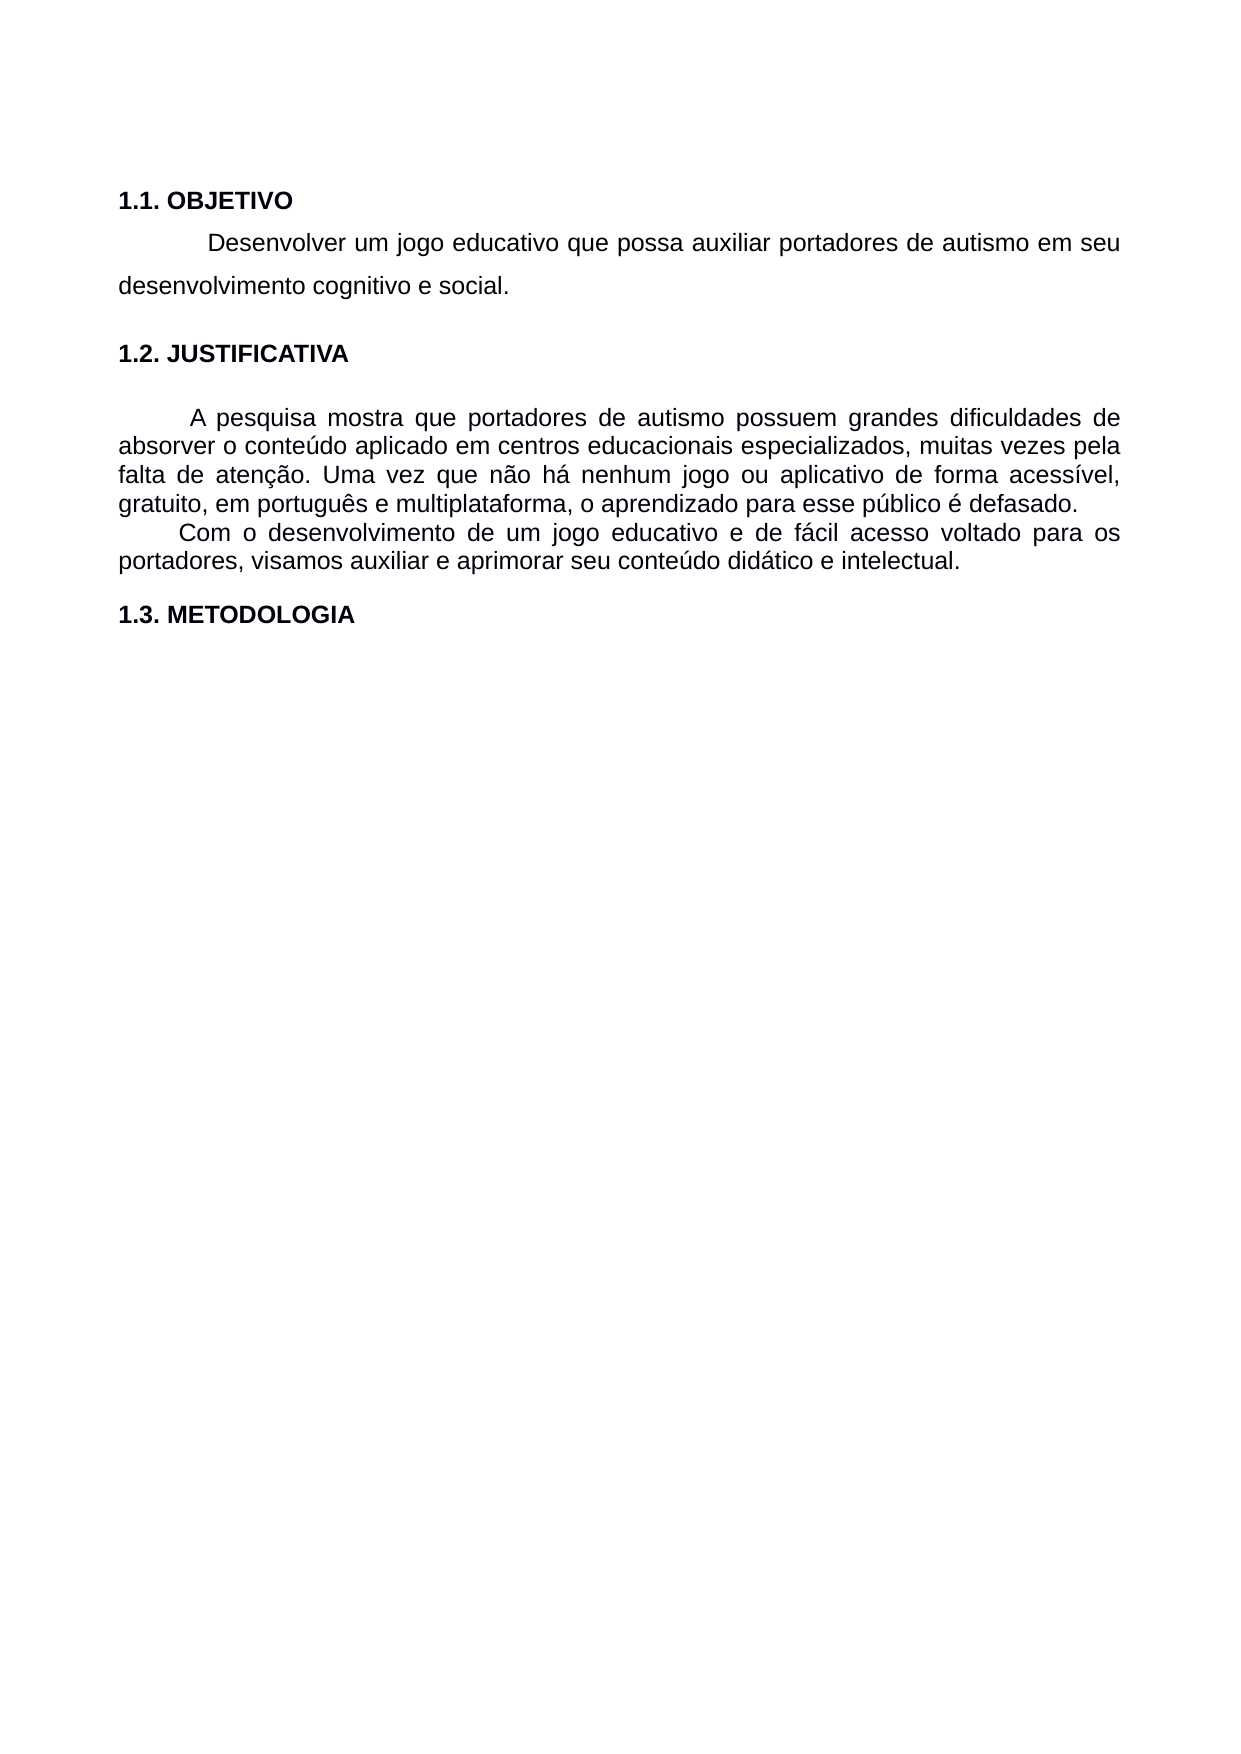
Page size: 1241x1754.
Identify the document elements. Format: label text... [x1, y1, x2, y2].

text A pesquisa mostra que portadores de autismo possuem grandes dificuldades de absorver o conteúdo aplicado em centros educacionais especializados, muitas vezes pela falta de atenção. Uma vez que não há nenhum jogo ou aplicativo de forma acessível, gratuito, em português e multiplataforma, o aprendizado para esse público é defasado. [118, 402, 1122, 517]
subtitle 1.3. METODOLOGIA [118, 600, 1122, 629]
subtitle 1.1. OBJETIVO [118, 186, 1122, 215]
text Desenvolver um jogo educativo que possa auxiliar portadores de autismo em seu desenvolvimento cognitivo e social. [118, 227, 1122, 299]
text Com o desenvolvimento de um jogo educativo e de fácil acesso voltado para os portadores, visamos auxiliar e aprimorar seu conteúdo didático e intelectual. [118, 517, 1122, 575]
subtitle 1.2. JUSTIFICATIVA [118, 339, 1122, 367]
